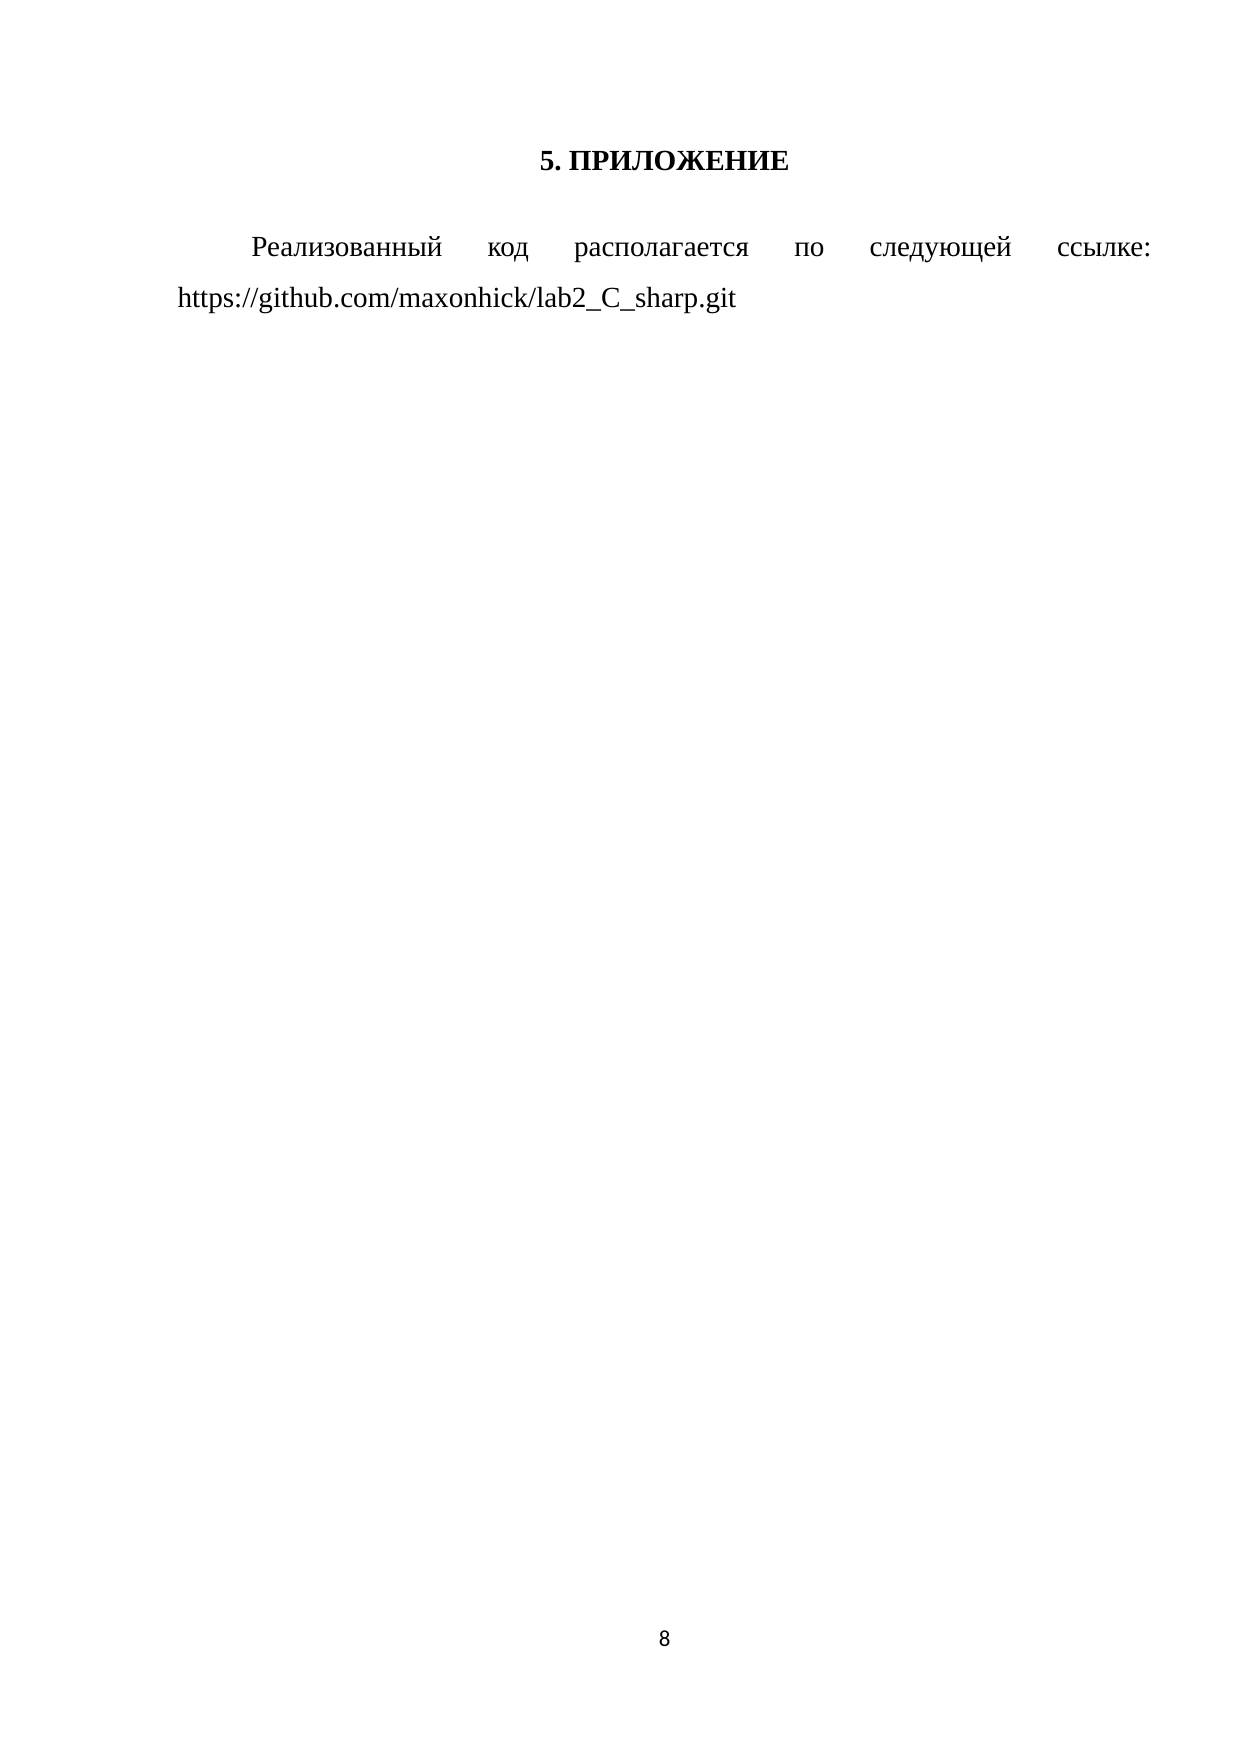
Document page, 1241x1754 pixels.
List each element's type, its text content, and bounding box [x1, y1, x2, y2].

subtitle 5. ПРИЛОЖЕНИЕ [177, 143, 1152, 177]
text Реализованный код располагается по следующей ссылке: https://github.com/maxonhick/lab2_C_sharp.git [177, 229, 1152, 313]
